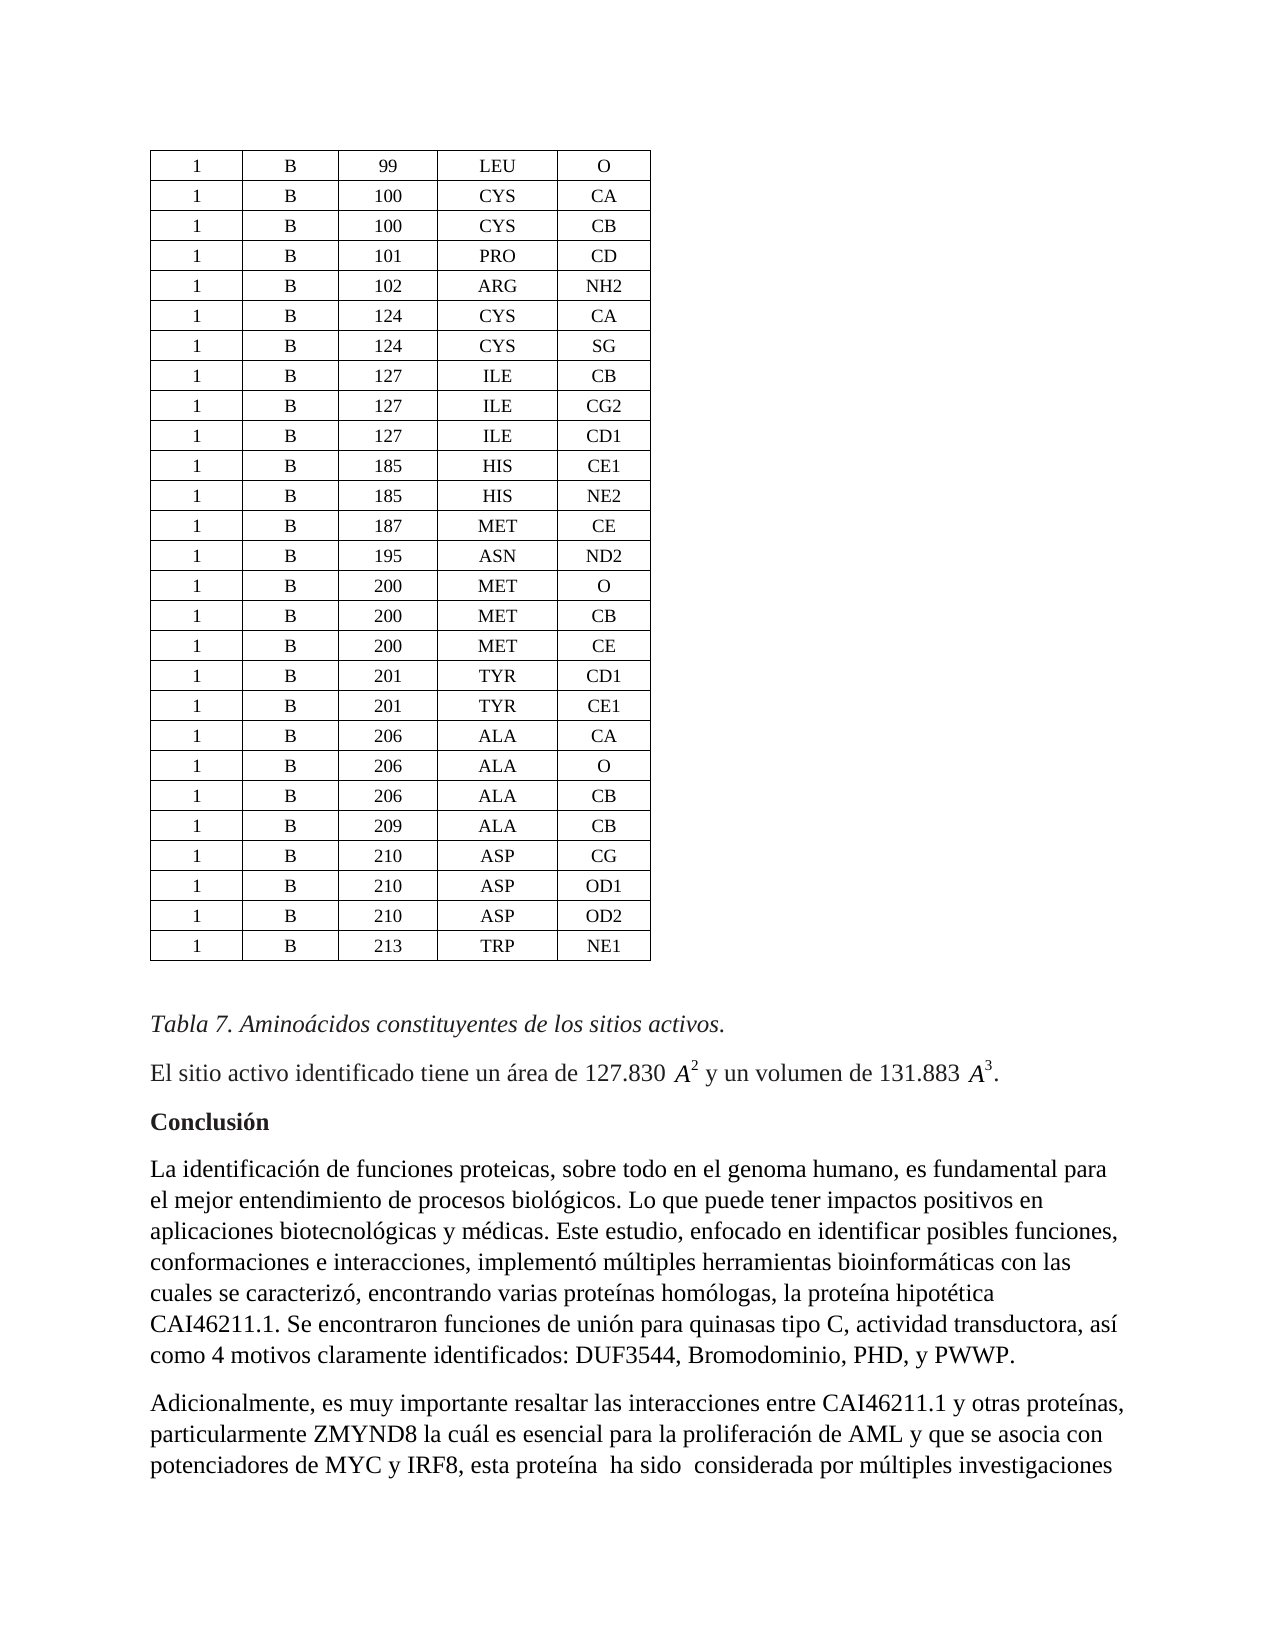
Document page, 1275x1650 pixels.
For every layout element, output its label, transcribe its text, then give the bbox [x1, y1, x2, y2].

table_cell 200 [339, 601, 437, 630]
table_cell MET [438, 571, 557, 600]
table_cell 185 [339, 481, 437, 510]
table_cell 201 [339, 691, 437, 720]
table_cell 1 [151, 601, 242, 630]
table_cell ALA [438, 751, 557, 780]
table_cell 210 [339, 841, 437, 870]
table_cell 1 [151, 271, 242, 300]
table_cell 1 [151, 211, 242, 240]
table_cell 124 [339, 331, 437, 360]
text Conclusión [150, 1107, 1125, 1135]
table_cell TRP [438, 931, 557, 960]
table_cell 209 [339, 811, 437, 840]
table_cell ALA [438, 721, 557, 750]
table_cell 213 [339, 931, 437, 960]
table_cell 1 [151, 631, 242, 660]
table_cell 1 [151, 391, 242, 420]
table_cell 124 [339, 301, 437, 330]
text Adicionalmente, es muy importante resaltar las interacciones entre CAI46211.1 y otras proteínas, particularmente ZMYND8 la cuál es esencial para la proliferación de AML y que se asocia con potenciadores de MYC y IRF8, esta proteína ha sido considerada por múltiples investigaciones [150, 1388, 1125, 1479]
table_cell 100 [339, 211, 437, 240]
table_cell MET [438, 631, 557, 660]
table_cell B [243, 901, 338, 930]
table_cell CB [558, 361, 650, 390]
table_cell 210 [339, 871, 437, 900]
text Tabla 7. Aminoácidos constituyentes de los sitios activos. [150, 1009, 1125, 1037]
table_cell CE1 [558, 691, 650, 720]
table_cell 185 [339, 451, 437, 480]
table_cell B [243, 751, 338, 780]
table_cell ILE [438, 391, 557, 420]
table_cell CYS [438, 211, 557, 240]
table_cell CE [558, 631, 650, 660]
table_cell 127 [339, 361, 437, 390]
table_cell NH2 [558, 271, 650, 300]
table_cell B [243, 211, 338, 240]
table_cell 1 [151, 241, 242, 270]
table_cell 187 [339, 511, 437, 540]
table_cell B [243, 421, 338, 450]
table_cell O [558, 751, 650, 780]
table_cell CD1 [558, 421, 650, 450]
table_cell 206 [339, 721, 437, 750]
table_cell 127 [339, 391, 437, 420]
table_cell 102 [339, 271, 437, 300]
text La identificación de funciones proteicas, sobre todo en el genoma humano, es fundamental para el mejor entendimiento de procesos biológicos. Lo que puede tener impactos positivos en aplicaciones biotecnológicas y médicas. Este estudio, enfocado en identificar posibles funciones, conformaciones e interacciones, implementó múltiples herramientas bioinformáticas con las cuales se caracterizó, encontrando varias proteínas homólogas, la proteína hipotética CAI46211.1. Se encontraron funciones de unión para quinasas tipo C, actividad transductora, así como 4 motivos claramente identificados: DUF3544, Bromodominio, PHD, y PWWP. [150, 1154, 1125, 1369]
table_cell 100 [339, 181, 437, 210]
table_cell ALA [438, 811, 557, 840]
table_cell CA [558, 301, 650, 330]
table_cell B [243, 151, 338, 180]
table_cell 1 [151, 571, 242, 600]
table_cell SG [558, 331, 650, 360]
table_cell CA [558, 721, 650, 750]
table_cell 1 [151, 871, 242, 900]
table_cell B [243, 451, 338, 480]
table_cell HIS [438, 451, 557, 480]
table_cell OD1 [558, 871, 650, 900]
table_cell B [243, 811, 338, 840]
table_cell B [243, 271, 338, 300]
table_cell TYR [438, 661, 557, 690]
table_cell CE [558, 511, 650, 540]
table_cell 1 [151, 151, 242, 180]
table_cell B [243, 721, 338, 750]
table_cell 1 [151, 751, 242, 780]
table_cell ILE [438, 361, 557, 390]
table_cell CA [558, 181, 650, 210]
table_cell 1 [151, 481, 242, 510]
table_cell 1 [151, 511, 242, 540]
table_cell ASP [438, 841, 557, 870]
table_cell 200 [339, 631, 437, 660]
table_cell PRO [438, 241, 557, 270]
table_cell B [243, 361, 338, 390]
table_cell CE1 [558, 451, 650, 480]
table_cell B [243, 331, 338, 360]
table_cell ND2 [558, 541, 650, 570]
table_cell CB [558, 781, 650, 810]
table_cell 1 [151, 721, 242, 750]
table_cell 206 [339, 781, 437, 810]
table_cell 1 [151, 421, 242, 450]
table_cell CG2 [558, 391, 650, 420]
table_cell 1 [151, 931, 242, 960]
table_cell NE1 [558, 931, 650, 960]
table_cell 1 [151, 781, 242, 810]
table_cell 1 [151, 181, 242, 210]
table_cell ALA [438, 781, 557, 810]
table_cell ASP [438, 901, 557, 930]
table_cell ARG [438, 271, 557, 300]
table_cell 1 [151, 361, 242, 390]
table_cell 99 [339, 151, 437, 180]
table_cell 195 [339, 541, 437, 570]
table_cell B [243, 541, 338, 570]
table_cell MET [438, 511, 557, 540]
table_cell 1 [151, 451, 242, 480]
table_cell 206 [339, 751, 437, 780]
table_cell MET [438, 601, 557, 630]
table_cell CYS [438, 181, 557, 210]
table_cell 1 [151, 301, 242, 330]
table_cell B [243, 571, 338, 600]
table_cell O [558, 151, 650, 180]
table_cell 1 [151, 811, 242, 840]
text El sitio activo identificado tiene un área de 127.830 y un volumen de 131.883 . [150, 1056, 1125, 1088]
table_cell B [243, 601, 338, 630]
table_cell CD [558, 241, 650, 270]
table_cell NE2 [558, 481, 650, 510]
table_cell B [243, 841, 338, 870]
table_cell B [243, 631, 338, 660]
table_cell 1 [151, 541, 242, 570]
table_cell 210 [339, 901, 437, 930]
table_cell B [243, 661, 338, 690]
table_cell B [243, 391, 338, 420]
table_cell ASP [438, 871, 557, 900]
table_cell OD2 [558, 901, 650, 930]
table_cell B [243, 241, 338, 270]
table_cell B [243, 181, 338, 210]
table_cell O [558, 571, 650, 600]
table_cell CYS [438, 331, 557, 360]
table_cell B [243, 871, 338, 900]
table_cell TYR [438, 691, 557, 720]
table_cell CG [558, 841, 650, 870]
table_cell CB [558, 601, 650, 630]
table_cell CYS [438, 301, 557, 330]
table_cell 1 [151, 661, 242, 690]
table_cell B [243, 511, 338, 540]
table_cell CB [558, 811, 650, 840]
table_cell 1 [151, 901, 242, 930]
table_cell ILE [438, 421, 557, 450]
table_cell 200 [339, 571, 437, 600]
table_cell LEU [438, 151, 557, 180]
table_cell B [243, 481, 338, 510]
table_cell 1 [151, 841, 242, 870]
table_cell B [243, 301, 338, 330]
table_cell HIS [438, 481, 557, 510]
table_cell 101 [339, 241, 437, 270]
table_cell B [243, 931, 338, 960]
table_cell 127 [339, 421, 437, 450]
table_cell B [243, 781, 338, 810]
table_cell 201 [339, 661, 437, 690]
table_cell ASN [438, 541, 557, 570]
table_cell 1 [151, 331, 242, 360]
table_cell CD1 [558, 661, 650, 690]
table_cell 1 [151, 691, 242, 720]
table_cell B [243, 691, 338, 720]
table_cell CB [558, 211, 650, 240]
